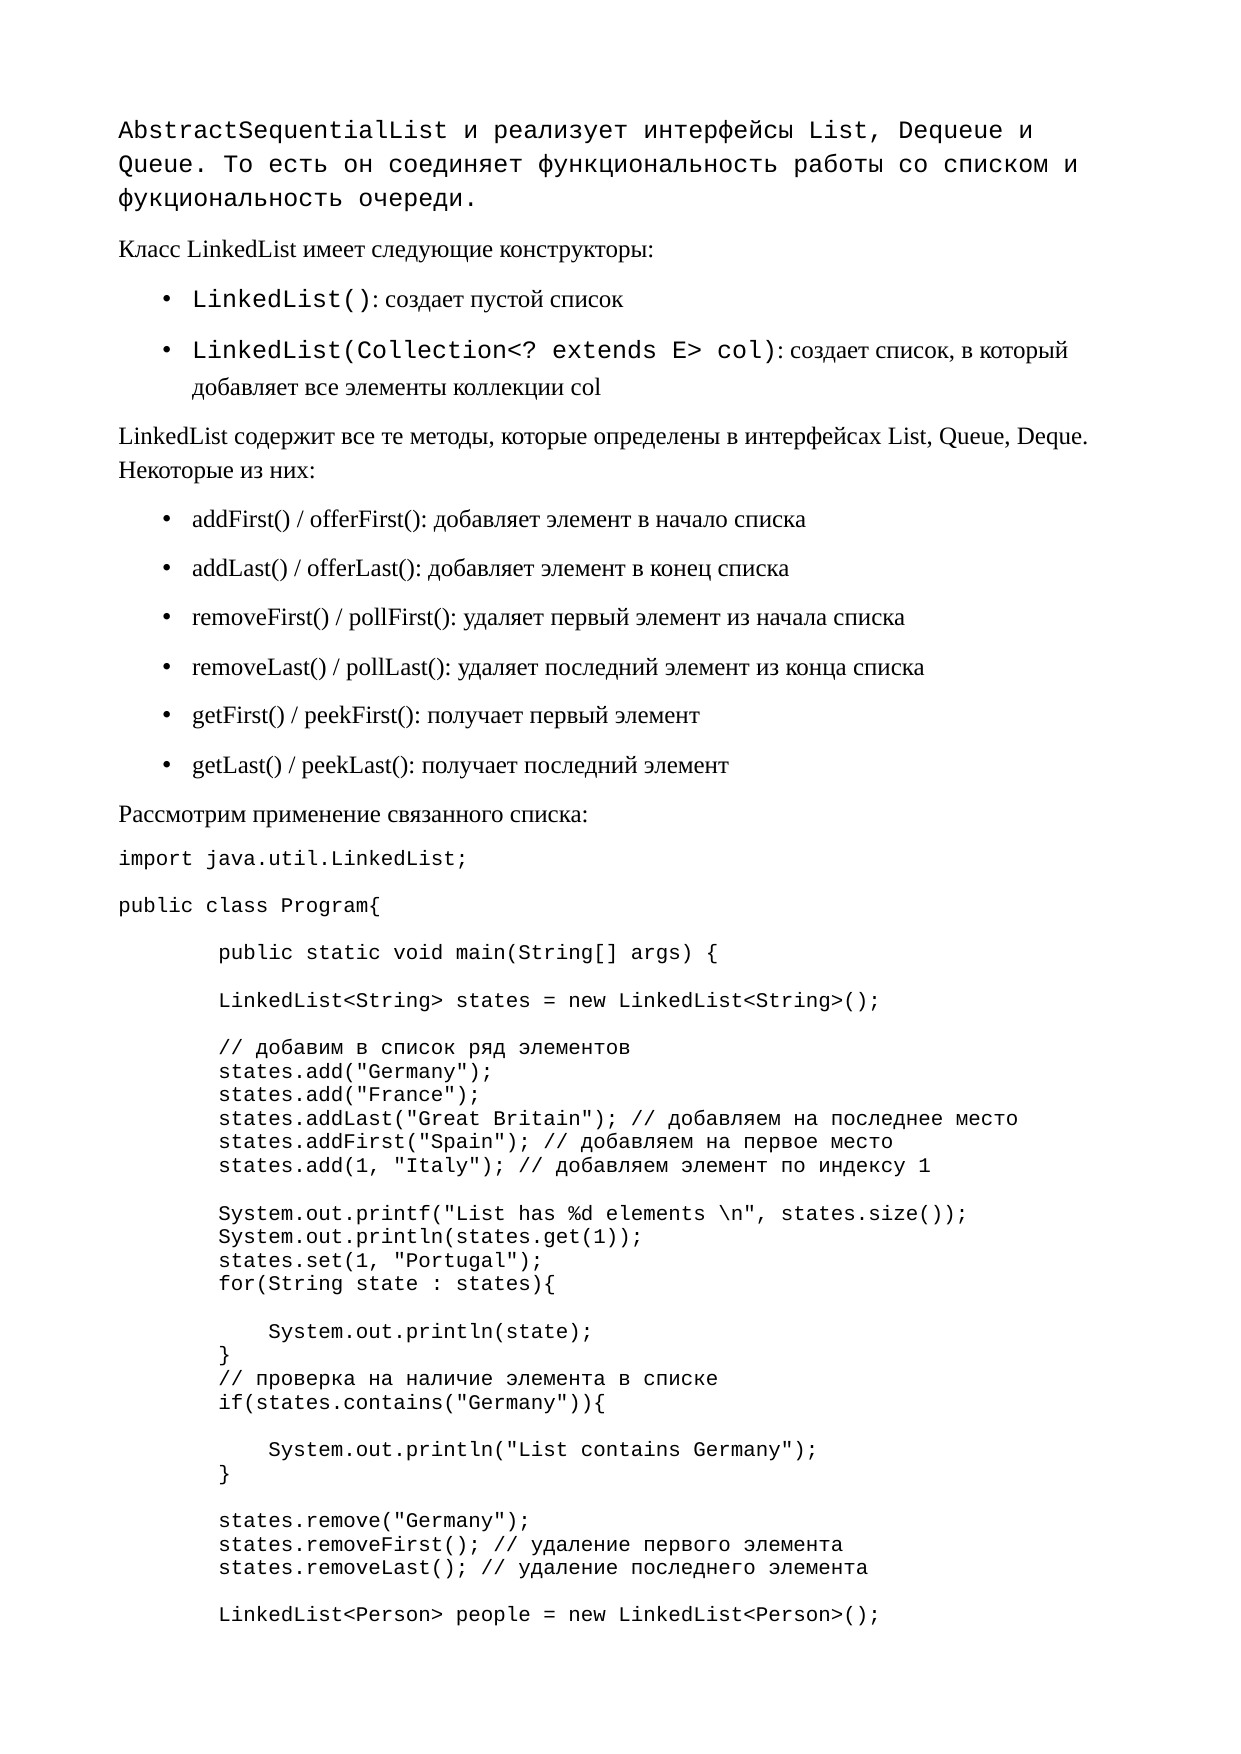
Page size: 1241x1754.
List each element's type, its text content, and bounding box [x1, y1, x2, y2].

text System.out.printf("List has %d elements \n", states.size()); [118, 1202, 1122, 1226]
text states.add("Germany"); [118, 1061, 1122, 1084]
text // добавим в список ряд элементов [118, 1037, 1122, 1061]
text Класс LinkedList имеет следующие конструкторы: [118, 234, 1122, 263]
list addFirst() / offerFirst(): добавляет элемент в начало списка [162, 504, 1122, 533]
text for(String state : states){ [118, 1273, 1122, 1297]
text LinkedList<Person> people = new LinkedList<Person>(); [118, 1604, 1122, 1628]
list removeFirst() / pollFirst(): удаляет первый элемент из начала списка [162, 602, 1122, 631]
text System.out.println(states.get(1)); [118, 1226, 1122, 1250]
list LinkedList(Collection<? extends E> col): создает список, в который добавляет все элементы коллекции col [162, 335, 1122, 401]
text // проверка на наличие элемента в списке [118, 1368, 1122, 1392]
text System.out.println("List contains Germany"); [118, 1439, 1122, 1463]
text states.add("France"); [118, 1084, 1122, 1108]
text states.addFirst("Spain"); // добавляем на первое место [118, 1132, 1122, 1155]
list removeLast() / pollLast(): удаляет последний элемент из конца списка [162, 652, 1122, 680]
text Рассмотрим применение связанного списка: [118, 799, 1122, 827]
text import java.util.LinkedList; [118, 848, 1122, 871]
text } [118, 1344, 1122, 1368]
list LinkedList(): создает пустой список [162, 284, 1122, 314]
text public static void main(String[] args) { [118, 942, 1122, 966]
list getLast() / peekLast(): получает последний элемент [162, 750, 1122, 778]
text public class Program{ [118, 895, 1122, 919]
text AbstractSequentialList и реализует интерфейсы List, Dequeue и Queue. То есть он соединяет функциональность работы со списком и фукциональность очереди. [118, 118, 1122, 214]
text states.removeFirst(); // удаление первого элемента [118, 1533, 1122, 1557]
text states.remove("Germany"); [118, 1510, 1122, 1533]
text } [118, 1463, 1122, 1486]
list getFirst() / peekFirst(): получает первый элемент [162, 701, 1122, 729]
text System.out.println(state); [118, 1321, 1122, 1344]
text states.set(1, "Portugal"); [118, 1250, 1122, 1273]
text LinkedList<String> states = new LinkedList<String>(); [118, 990, 1122, 1013]
text states.removeLast(); // удаление последнего элемента [118, 1557, 1122, 1581]
text states.add(1, "Italy"); // добавляем элемент по индексу 1 [118, 1155, 1122, 1179]
text LinkedList содержит все те методы, которые определены в интерфейсах List, Queue, Deque. Некоторые из них: [118, 421, 1122, 484]
text if(states.contains("Germany")){ [118, 1392, 1122, 1415]
text states.addLast("Great Britain"); // добавляем на последнее место [118, 1108, 1122, 1132]
list addLast() / offerLast(): добавляет элемент в конец списка [162, 553, 1122, 582]
